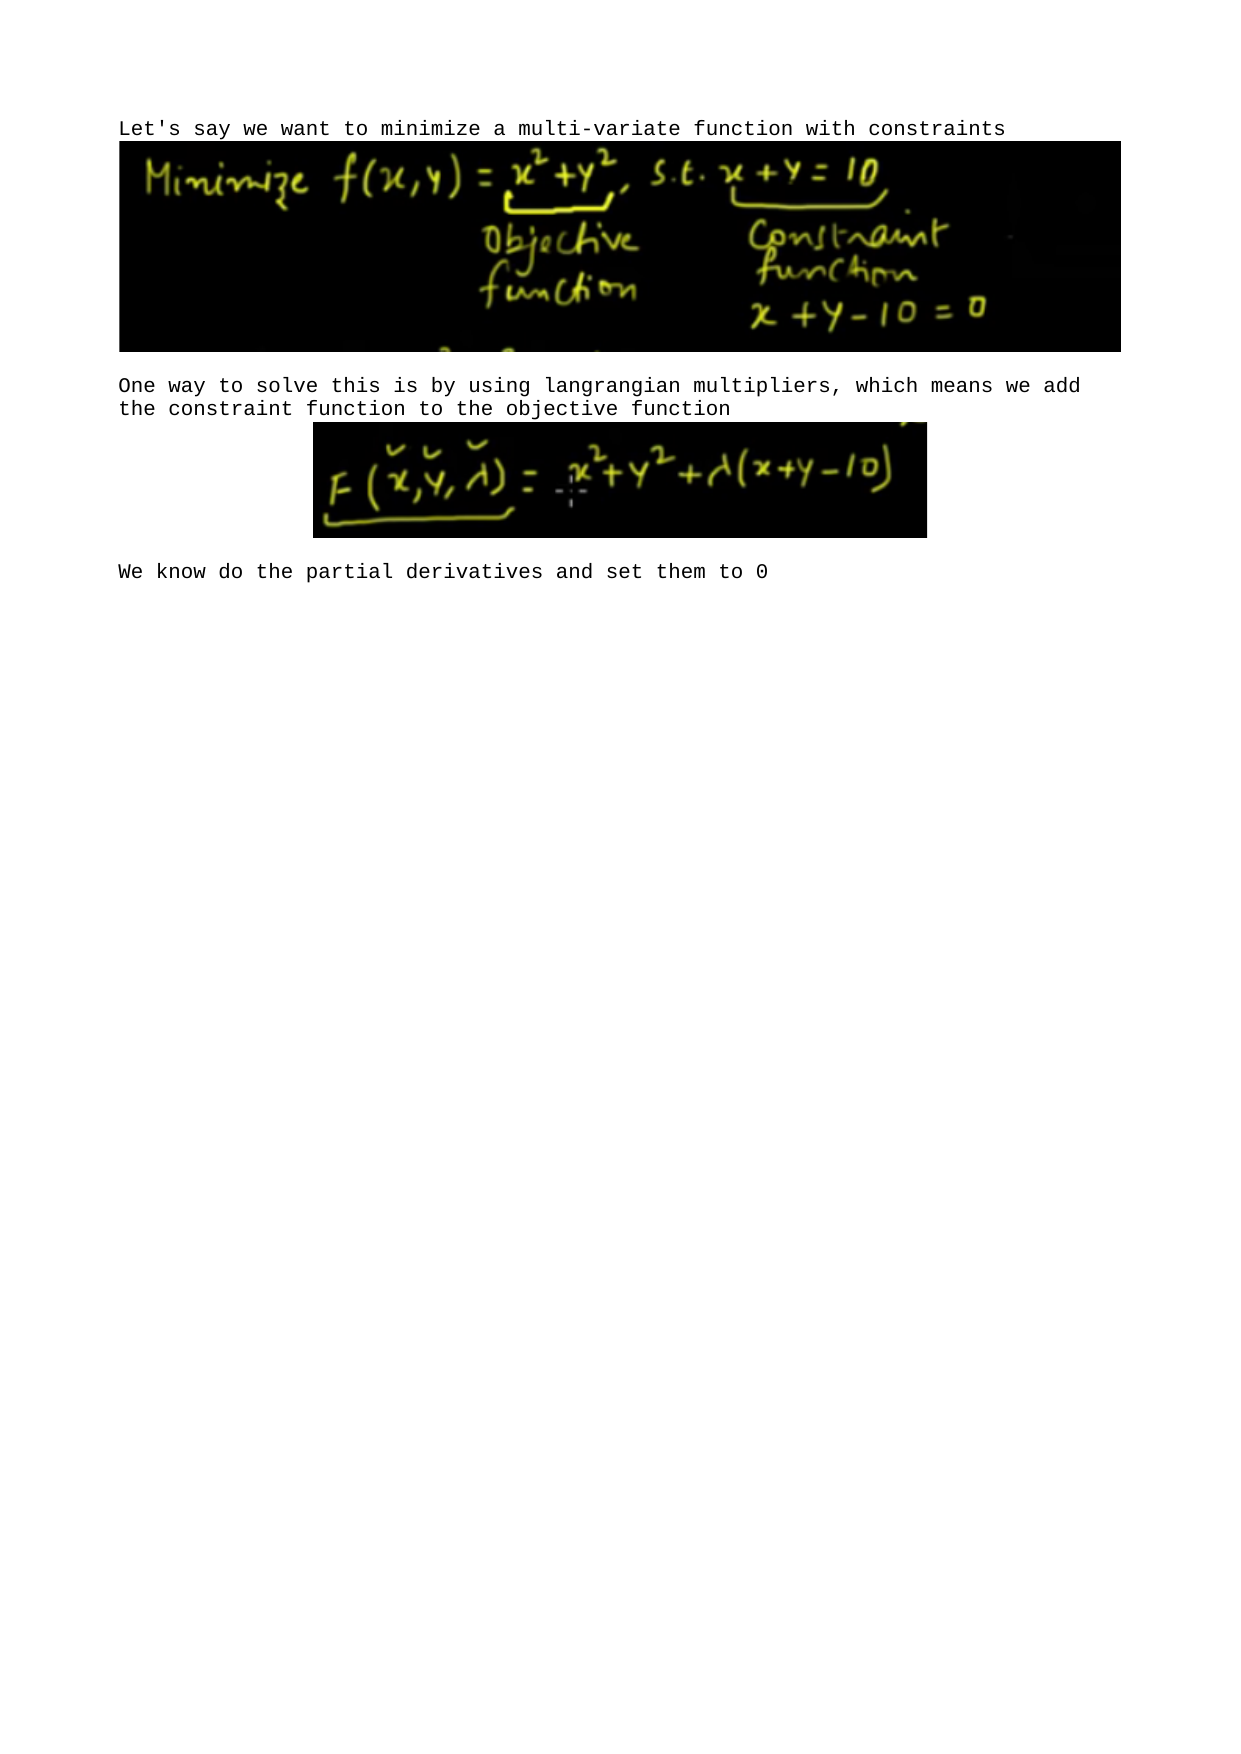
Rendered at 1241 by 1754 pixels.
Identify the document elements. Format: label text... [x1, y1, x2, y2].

text Let's say we want to minimize a multi-variate function with constraints [118, 118, 1122, 142]
text We know do the partial derivatives and set them to 0 [118, 561, 1122, 585]
picture [313, 422, 928, 538]
picture [119, 141, 1121, 352]
text One way to solve this is by using langrangian multipliers, which means we add the constraint function to the objective function [118, 375, 1122, 422]
